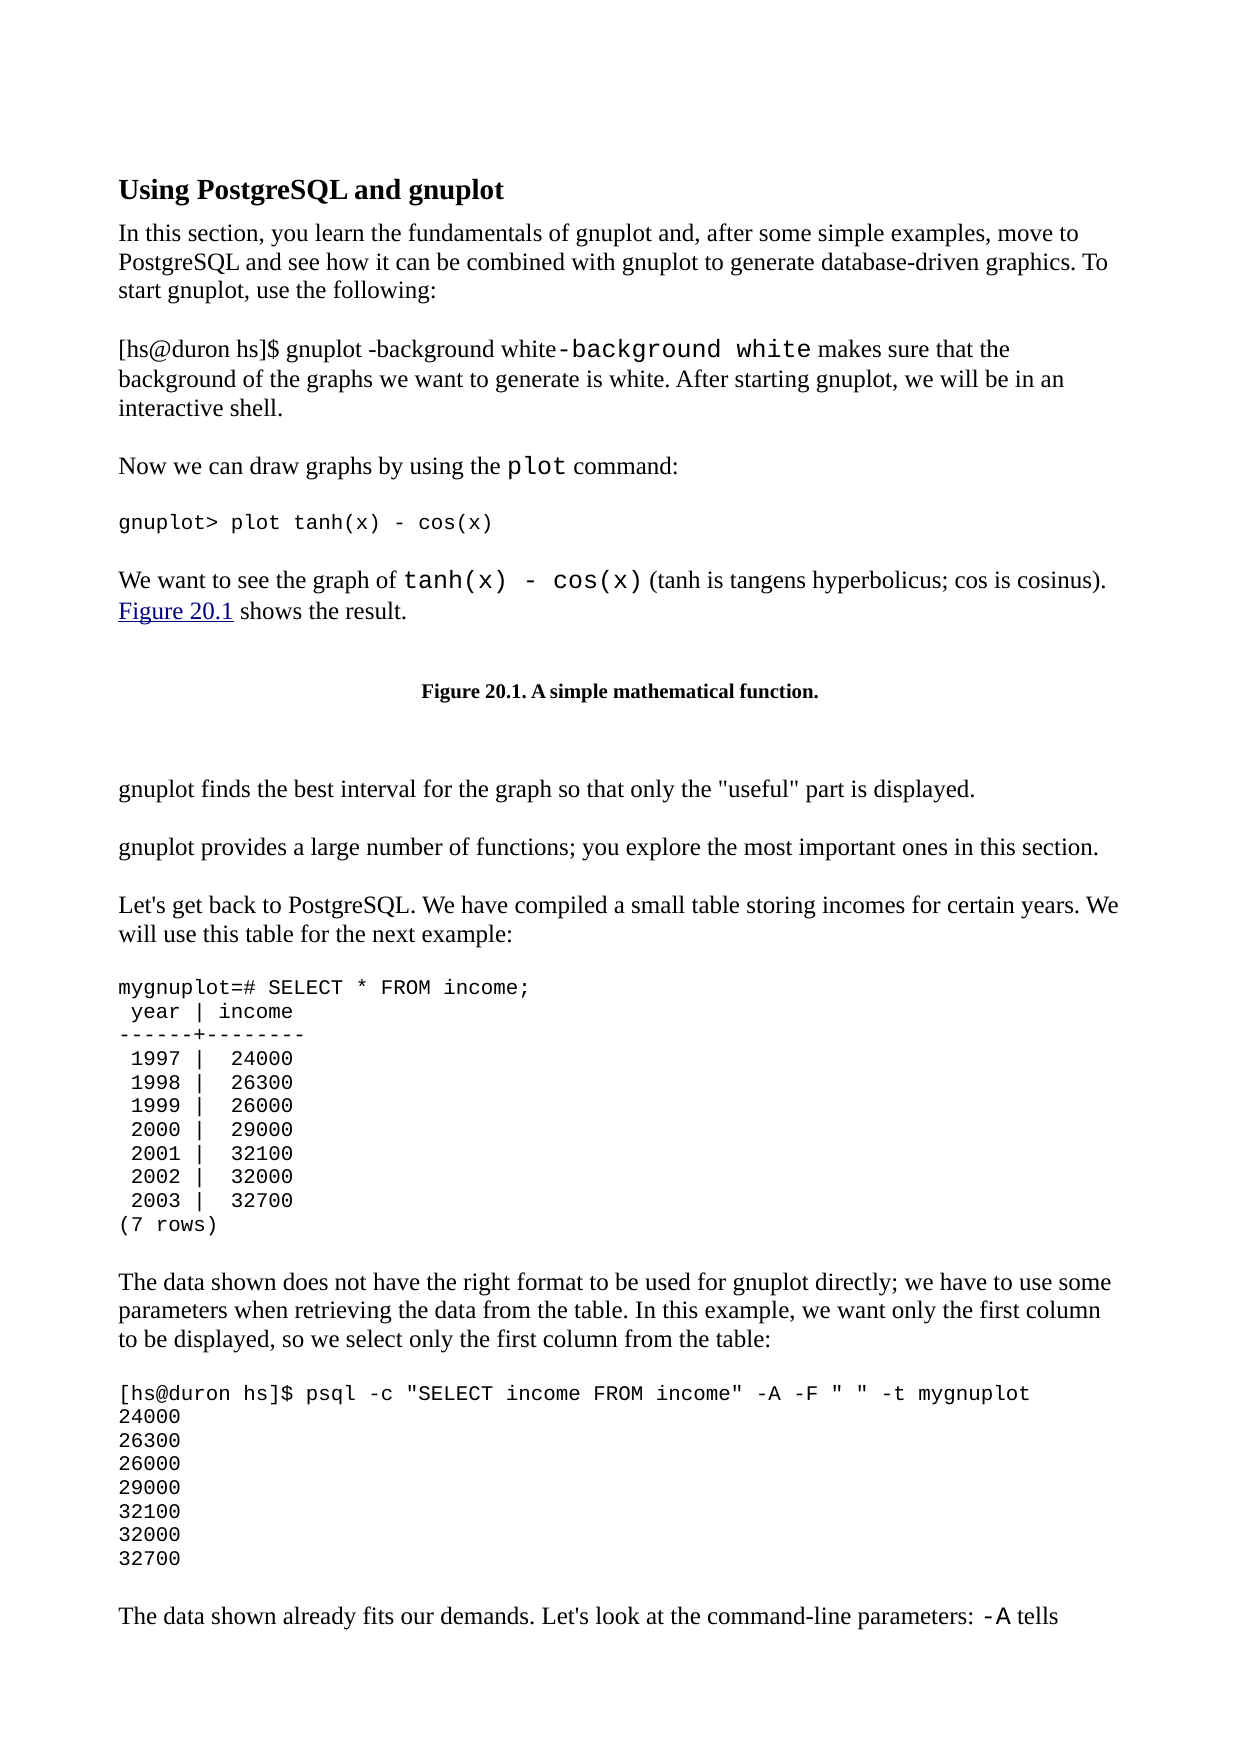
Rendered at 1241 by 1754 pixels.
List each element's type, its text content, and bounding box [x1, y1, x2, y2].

table_header Using PostgreSQL and gnuplot In this section, you learn the fundamentals of gnuplot and, after some simple examples, move to PostgreSQL and see how it can be combined with gnuplot to generate database-driven graphics. To start gnuplot, use the following: [hs@duron hs]$ gnuplot -background white-background white makes sure that the background of the graphs we want to generate is white. After starting gnuplot, we will be in an interactive shell. Now we can draw graphs by using the plot command: gnuplot> plot tanh(x) - cos(x) We want to see the graph of tanh(x) - cos(x) (tanh is tangens hyperbolicus; cos is cosinus). Figure 20.1 shows the result. Figure 20.1. A simple mathematical function. gnuplot finds the best interval for the graph so that only the "useful" part is displayed. gnuplot provides a large number of functions; you explore the most important ones in this section. Let's get back to PostgreSQL. We have compiled a small table storing incomes for certain years. We will use this table for the next example: mygnuplot=# SELECT * FROM income; year | income ------+-------- 1997 | 24000 1998 | 26300 1999 | 26000 2000 | 29000 2001 | 32100 2002 | 32000 2003 | 32700 (7 rows) The data shown does not have the right format to be used for gnuplot directly; we have to use some parameters when retrieving the data from the table. In this example, we want only the first column to be displayed, so we select only the first column from the table: [hs@duron hs]$ psql -c "SELECT income FROM income" -A -F " " -t mygnuplot 24000 26300 26000 29000 32100 32000 32700 The data shown already fits our demands. Let's look at the command-line parameters: -A tells [118, 147, 1122, 1632]
